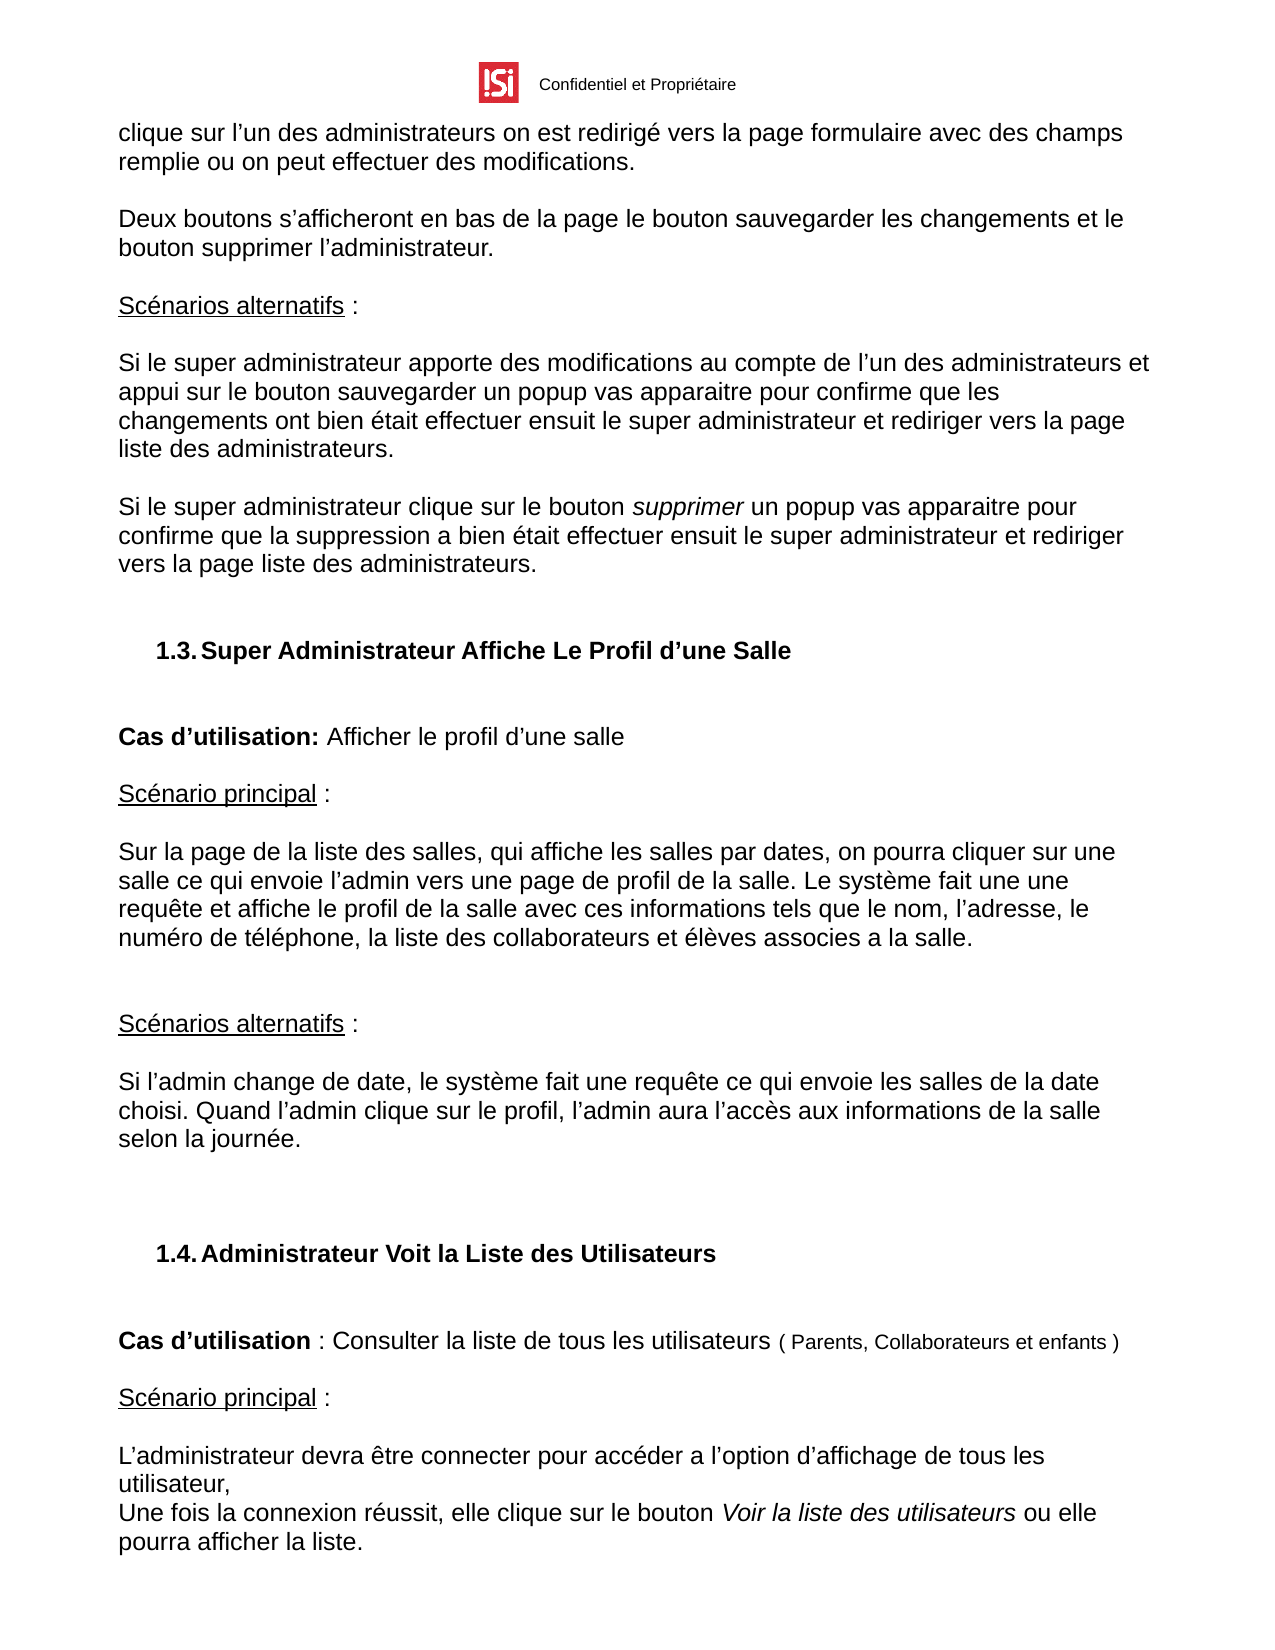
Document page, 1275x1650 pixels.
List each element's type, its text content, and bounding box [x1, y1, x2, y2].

text Scénario principal : [118, 1383, 1157, 1412]
text clique sur l’un des administrateurs on est redirigé vers la page formulaire avec des champs remplie ou on peut effectuer des modifications. [118, 118, 1157, 176]
text Cas d’utilisation: Afficher le profil d’une salle [118, 722, 1157, 751]
text Une fois la connexion réussit, elle clique sur le bouton Voir la liste des utilisateurs ou elle pourra afficher la liste. [118, 1498, 1157, 1556]
text Deux boutons s’afficheront en bas de la page le bouton sauvegarder les changements et le bouton supprimer l’administrateur. [118, 204, 1157, 262]
text Scénarios alternatifs : [118, 1009, 1157, 1038]
text Scénarios alternatifs : [118, 291, 1157, 319]
text Cas d’utilisation : Consulter la liste de tous les utilisateurs ( Parents, Collaborateurs et enfants ) [118, 1326, 1157, 1354]
list Super Administrateur Affiche Le Profil d’une Salle [156, 636, 1157, 664]
text Si le super administrateur apporte des modifications au compte de l’un des administrateurs et appui sur le bouton sauvegarder un popup vas apparaitre pour confirme que les changements ont bien était effectuer ensuit le super administrateur et rediriger vers la page liste des administrateurs. [118, 348, 1157, 463]
text Scénario principal : [118, 779, 1157, 808]
list Administrateur Voit la Liste des Utilisateurs [156, 1239, 1157, 1268]
text Si le super administrateur clique sur le bouton supprimer un popup vas apparaitre pour confirme que la suppression a bien était effectuer ensuit le super administrateur et rediriger vers la page liste des administrateurs. [118, 492, 1157, 578]
text Si l’admin change de date, le système fait une requête ce qui envoie les salles de la date choisi. Quand l’admin clique sur le profil, l’admin aura l’accès aux informations de la salle selon la journée. [118, 1067, 1157, 1153]
text L’administrateur devra être connecter pour accéder a l’option d’affichage de tous les utilisateur, [118, 1441, 1157, 1498]
text Sur la page de la liste des salles, qui affiche les salles par dates, on pourra cliquer sur une salle ce qui envoie l’admin vers une page de profil de la salle. Le système fait une une requête et affiche le profil de la salle avec ces informations tels que le nom, l’adresse, le numéro de téléphone, la liste des collaborateurs et élèves associes a la salle. [118, 837, 1157, 952]
